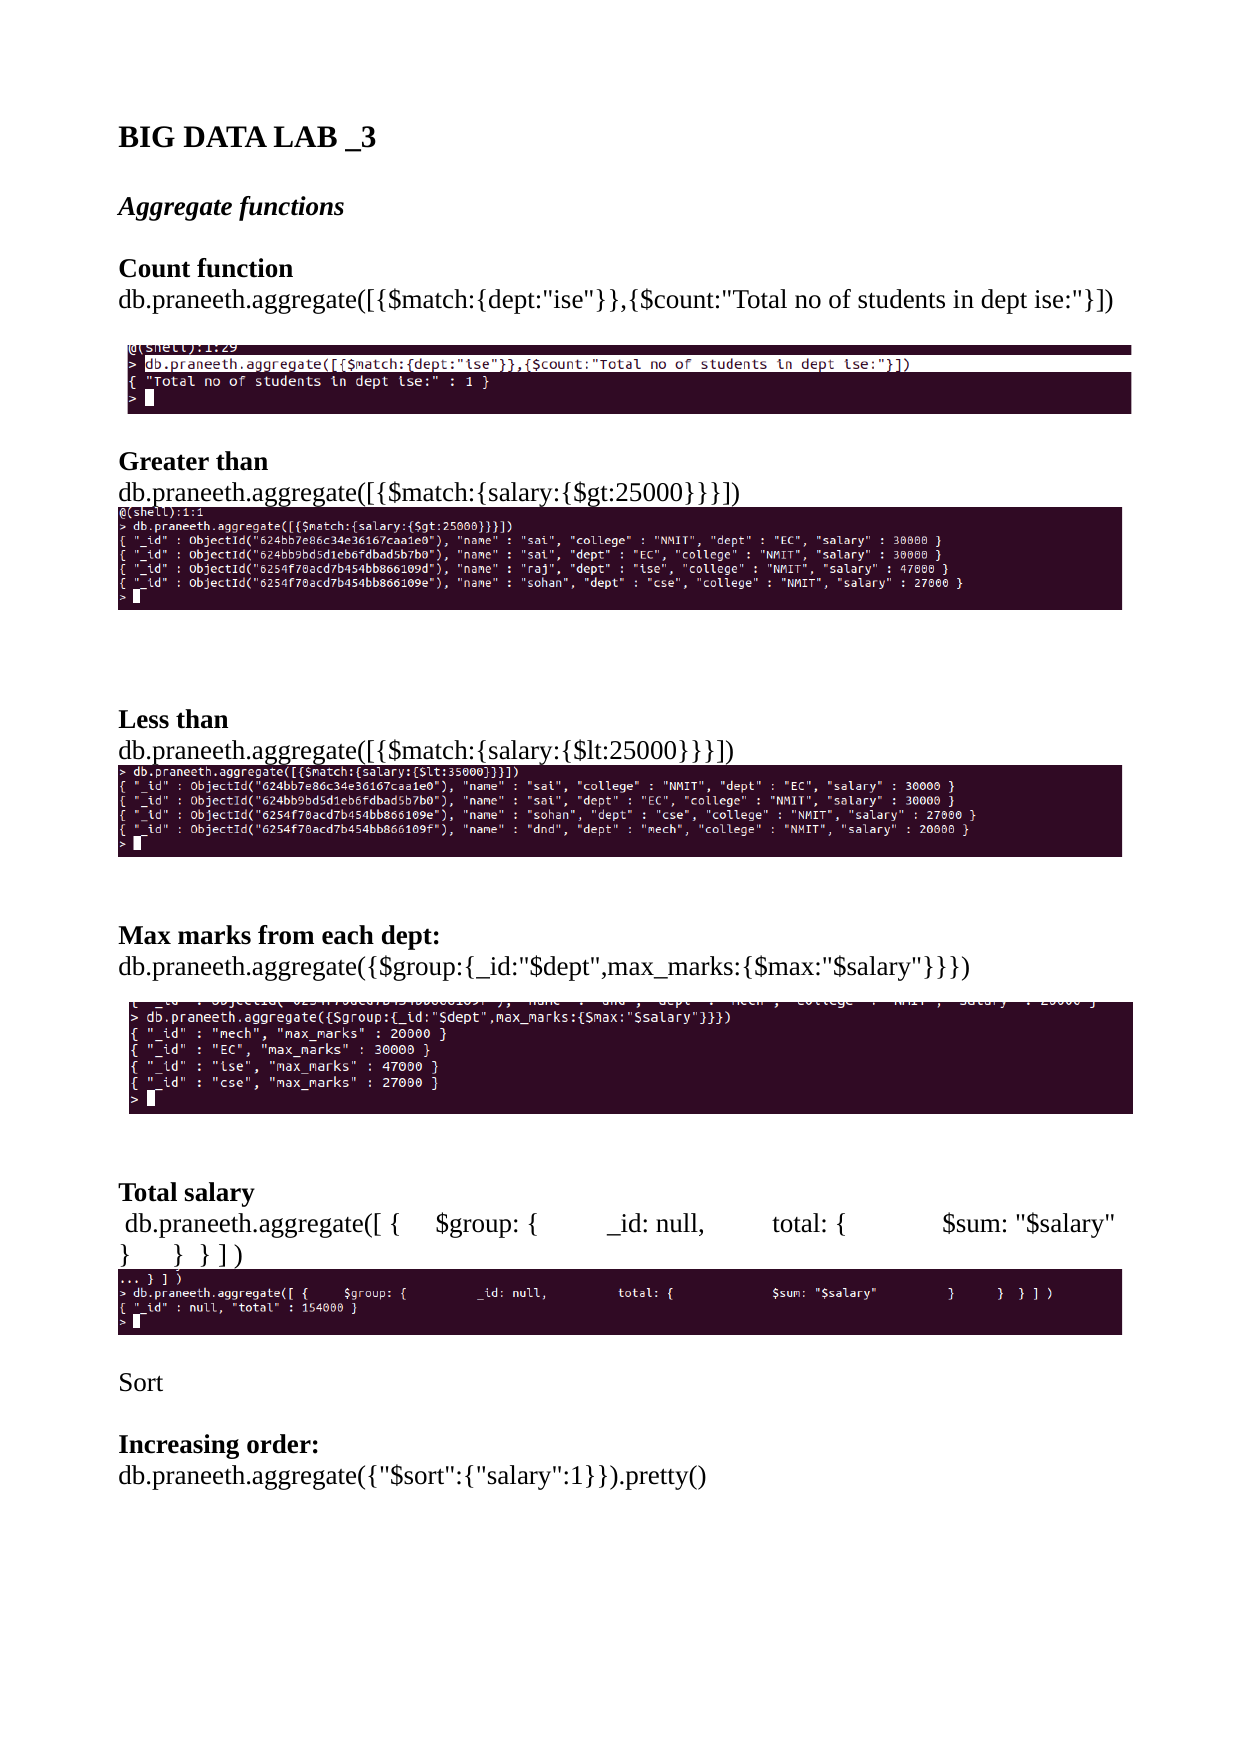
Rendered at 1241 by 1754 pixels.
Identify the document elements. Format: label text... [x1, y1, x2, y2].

text db.praneeth.aggregate({"$sort":{"salary":1}}).pretty() [118, 1459, 1122, 1490]
text db.praneeth.aggregate([{$match:{dept:"ise"}},{$count:"Total no of students in dept ise:"}]) [118, 283, 1122, 314]
picture [129, 1002, 1133, 1114]
text Total salary [118, 1176, 1122, 1207]
text BIG DATA LAB _3 [118, 118, 1122, 154]
text Count function [118, 252, 1122, 283]
picture [118, 765, 1123, 857]
picture [118, 1269, 1123, 1335]
text db.praneeth.aggregate([ { $group: { _id: null, total: { $sum: "$salary" } } } ] ) [118, 1207, 1122, 1269]
text Max marks from each dept: [118, 919, 1122, 950]
text db.praneeth.aggregate([{$match:{salary:{$lt:25000}}}]) [118, 734, 1122, 765]
text Aggregate functions [118, 190, 1122, 221]
picture [127, 345, 1132, 414]
text Greater than [118, 445, 1122, 476]
picture [118, 507, 1123, 610]
text Sort [118, 1366, 1122, 1397]
text db.praneeth.aggregate({$group:{_id:"$dept",max_marks:{$max:"$salary"}}}) [118, 950, 1122, 981]
text Less than [118, 703, 1122, 734]
text db.praneeth.aggregate([{$match:{salary:{$gt:25000}}}]) [118, 476, 1122, 507]
text Increasing order: [118, 1428, 1122, 1459]
